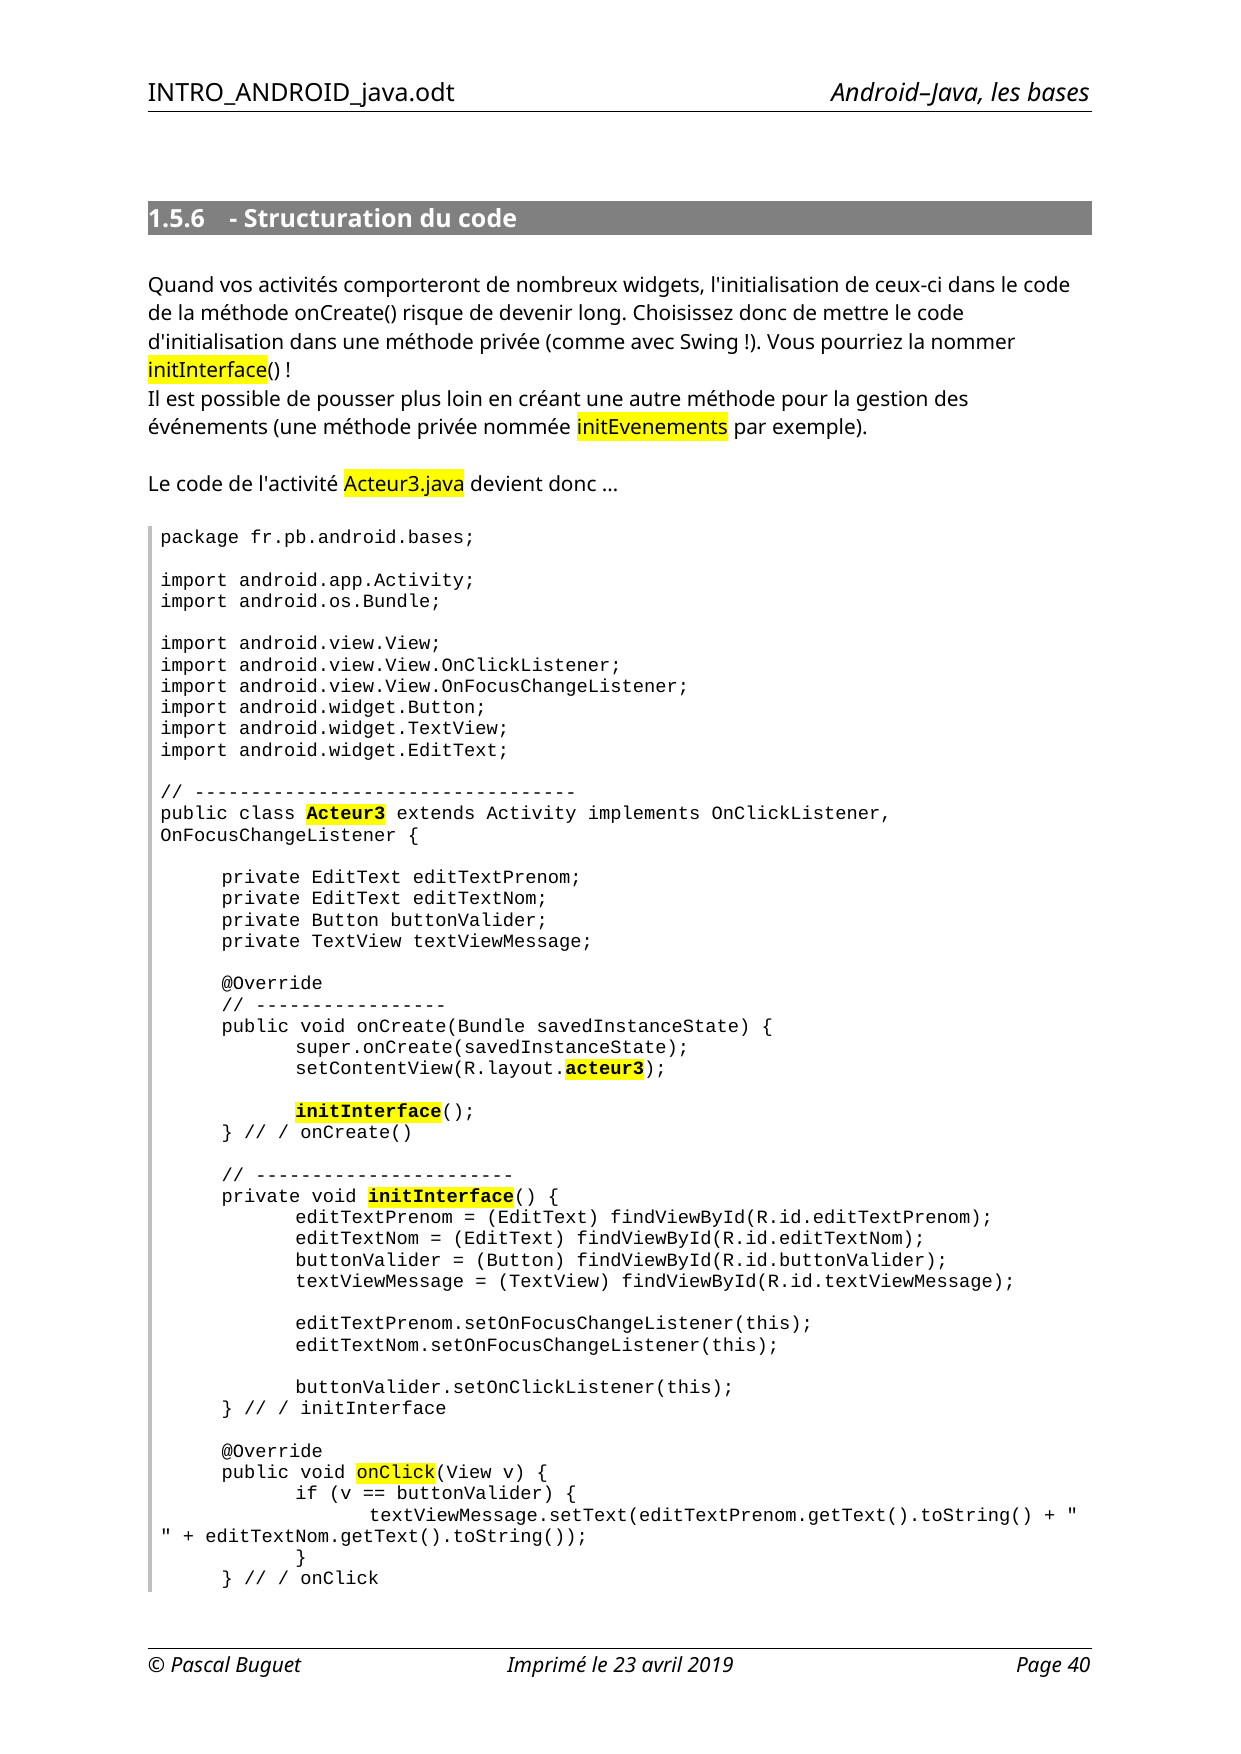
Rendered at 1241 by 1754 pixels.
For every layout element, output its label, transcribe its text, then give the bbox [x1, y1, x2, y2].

text public void onClick(View v) { [152, 1463, 1092, 1484]
text private EditText editTextPrenom; [152, 868, 1092, 889]
text if (v == buttonValider) { [152, 1484, 1092, 1505]
text // ----------------------- [152, 1165, 1092, 1187]
text import android.os.Bundle; [152, 592, 1092, 613]
text editTextPrenom = (EditText) findViewById(R.id.editTextPrenom); [152, 1208, 1092, 1229]
text private TextView textViewMessage; [152, 932, 1092, 953]
text Le code de l'activité Acteur3.java devient donc … [148, 469, 1092, 497]
text import android.view.View.OnFocusChangeListener; [152, 677, 1092, 698]
text private Button buttonValider; [152, 910, 1092, 932]
text initInterface(); [152, 1102, 1092, 1123]
text // ----------------- [152, 995, 1092, 1017]
text Quand vos activités comporteront de nombreux widgets, l'initialisation de ceux-ci dans le code de la méthode onCreate() risque de devenir long. Choisissez donc de mettre le code d'initialisation dans une méthode privée (comme avec Swing !). Vous pourriez la nommer initInterface() ! [148, 270, 1092, 384]
text buttonValider.setOnClickListener(this); [152, 1378, 1092, 1399]
subtitle - Structuration du code [148, 201, 1092, 235]
text private EditText editTextNom; [152, 889, 1092, 910]
text @Override [152, 974, 1092, 995]
text private void initInterface() { [152, 1187, 1092, 1208]
text } // / initInterface [152, 1399, 1092, 1420]
text super.onCreate(savedInstanceState); [152, 1038, 1092, 1059]
text Il est possible de pousser plus loin en créant une autre méthode pour la gestion des événements (une méthode privée nommée initEvenements par exemple). [148, 384, 1092, 441]
text editTextPrenom.setOnFocusChangeListener(this); [152, 1314, 1092, 1335]
text import android.view.View.OnClickListener; [152, 655, 1092, 677]
text import android.widget.TextView; [152, 719, 1092, 740]
text buttonValider = (Button) findViewById(R.id.buttonValider); [152, 1250, 1092, 1272]
text editTextNom = (EditText) findViewById(R.id.editTextNom); [152, 1229, 1092, 1250]
text import android.widget.Button; [152, 698, 1092, 719]
text // ---------------------------------- [152, 783, 1092, 804]
text import android.widget.EditText; [152, 740, 1092, 762]
text } // / onClick [152, 1569, 1092, 1592]
text editTextNom.setOnFocusChangeListener(this); [152, 1335, 1092, 1357]
text } [152, 1548, 1092, 1569]
text public class Acteur3 extends Activity implements OnClickListener, OnFocusChangeListener { [152, 804, 1092, 847]
text setContentView(R.layout.acteur3); [152, 1059, 1092, 1080]
text @Override [152, 1442, 1092, 1463]
text textViewMessage.setText(editTextPrenom.getText().toString() + " " + editTextNom.getText().toString()); [152, 1505, 1092, 1548]
text public void onCreate(Bundle savedInstanceState) { [152, 1017, 1092, 1038]
text package fr.pb.android.bases; [152, 526, 1092, 549]
text import android.view.View; [152, 634, 1092, 655]
text import android.app.Activity; [152, 570, 1092, 592]
text } // / onCreate() [152, 1123, 1092, 1144]
text textViewMessage = (TextView) findViewById(R.id.textViewMessage); [152, 1272, 1092, 1293]
